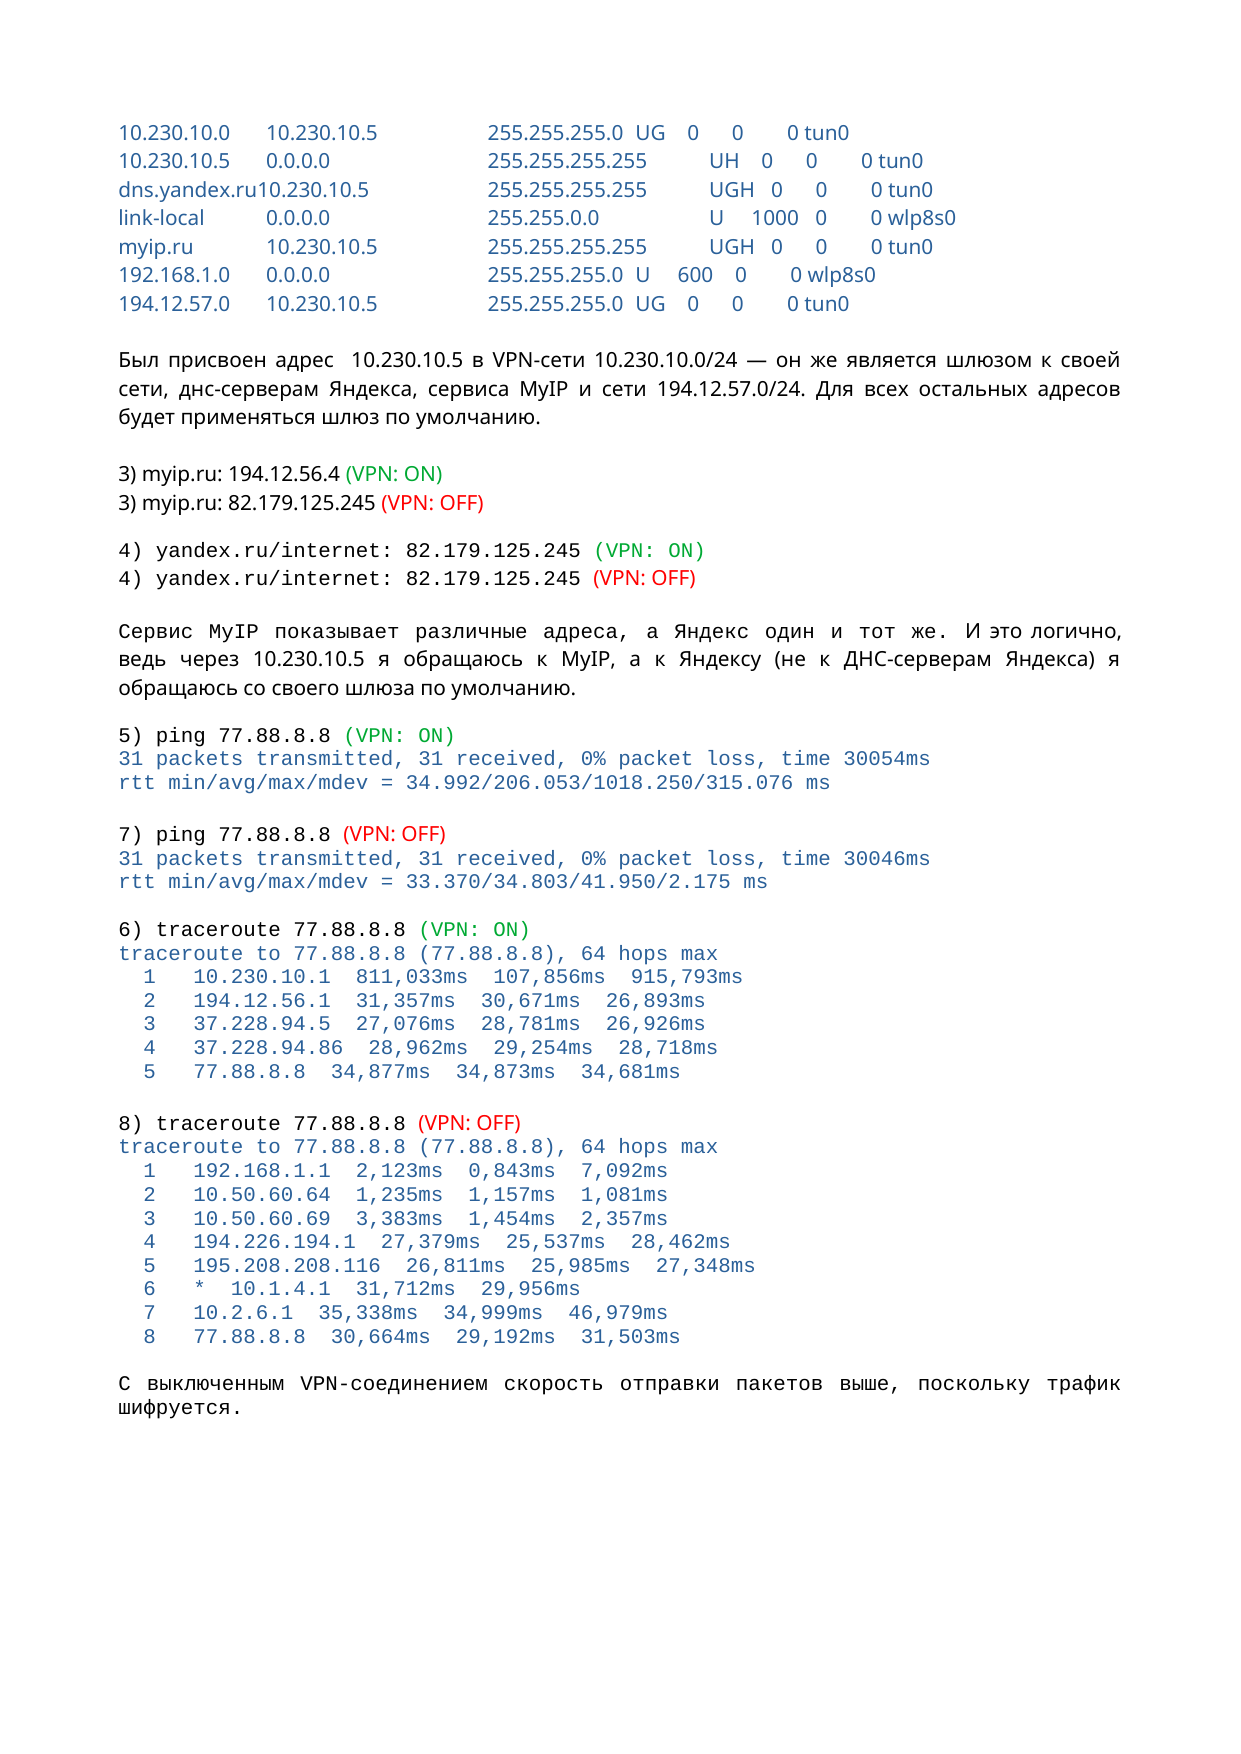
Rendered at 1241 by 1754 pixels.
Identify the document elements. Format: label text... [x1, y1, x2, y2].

text С выключенным VPN-соединением скорость отправки пакетов выше, поскольку трафик шифруется. [118, 1373, 1122, 1420]
text 10.230.10.5 0.0.0.0 255.255.255.255 UH 0 0 0 tun0 [118, 147, 1122, 175]
text 5) ping 77.88.8.8 (VPN: ON) [118, 725, 1122, 748]
text 4) yandex.ru/internet: 82.179.125.245 (VPN: ON) [118, 540, 1122, 563]
text 8 77.88.8.8 30,664ms 29,192ms 31,503ms [118, 1326, 1122, 1349]
text myip.ru 10.230.10.5 255.255.255.255 UGH 0 0 0 tun0 [118, 232, 1122, 260]
text rtt min/avg/max/mdev = 33.370/34.803/41.950/2.175 ms [118, 872, 1122, 895]
text 5 195.208.208.116 26,811ms 25,985ms 27,348ms [118, 1255, 1122, 1278]
text 1 10.230.10.1 811,033ms 107,856ms 915,793ms [118, 966, 1122, 990]
text link-local 0.0.0.0 255.255.0.0 U 1000 0 0 wlp8s0 [118, 203, 1122, 232]
text traceroute to 77.88.8.8 (77.88.8.8), 64 hops max [118, 942, 1122, 966]
text 7 10.2.6.1 35,338ms 34,999ms 46,979ms [118, 1302, 1122, 1326]
text traceroute to 77.88.8.8 (77.88.8.8), 64 hops max [118, 1137, 1122, 1160]
text Сервис MyIP показывает различные адреса, а Яндекс один и тот же. И это логично, ведь через 10.230.10.5 я обращаюсь к MyIP, а к Яндексу (не к ДНС-серверам Яндекса) я обращаюсь со своего шлюза по умолчанию. [118, 616, 1122, 701]
text 6) traceroute 77.88.8.8 (VPN: ON) [118, 919, 1122, 942]
text 3) myip.ru: 194.12.56.4 (VPN: ON) [118, 459, 1122, 488]
text 2 194.12.56.1 31,357ms 30,671ms 26,893ms [118, 990, 1122, 1013]
text 4) yandex.ru/internet: 82.179.125.245 (VPN: OFF) [118, 563, 1122, 592]
text 3) myip.ru: 82.179.125.245 (VPN: OFF) [118, 488, 1122, 516]
text Был присвоен адрес 10.230.10.5 в VPN-сети 10.230.10.0/24 — он же является шлюзом к своей сети, днс-серверам Яндекса, сервиса MyIP и сети 194.12.57.0/24. Для всех остальных адресов будет применяться шлюз по умолчанию. [118, 346, 1122, 431]
text 4 194.226.194.1 27,379ms 25,537ms 28,462ms [118, 1231, 1122, 1255]
text rtt min/avg/max/mdev = 34.992/206.053/1018.250/315.076 ms [118, 772, 1122, 796]
text 1 192.168.1.1 2,123ms 0,843ms 7,092ms [118, 1160, 1122, 1184]
text 5 77.88.8.8 34,877ms 34,873ms 34,681ms [118, 1061, 1122, 1084]
text 2 10.50.60.64 1,235ms 1,157ms 1,081ms [118, 1184, 1122, 1207]
text 31 packets transmitted, 31 received, 0% packet loss, time 30054ms [118, 748, 1122, 772]
text dns.yandex.ru10.230.10.5 255.255.255.255 UGH 0 0 0 tun0 [118, 175, 1122, 203]
text 10.230.10.0 10.230.10.5 255.255.255.0 UG 0 0 0 tun0 [118, 118, 1122, 147]
text 3 37.228.94.5 27,076ms 28,781ms 26,926ms [118, 1013, 1122, 1037]
text 4 37.228.94.86 28,962ms 29,254ms 28,718ms [118, 1037, 1122, 1061]
text 3 10.50.60.69 3,383ms 1,454ms 2,357ms [118, 1207, 1122, 1231]
text 7) ping 77.88.8.8 (VPN: OFF) [118, 819, 1122, 848]
text 8) traceroute 77.88.8.8 (VPN: OFF) [118, 1108, 1122, 1137]
text 194.12.57.0 10.230.10.5 255.255.255.0 UG 0 0 0 tun0 [118, 289, 1122, 317]
text 6 * 10.1.4.1 31,712ms 29,956ms [118, 1278, 1122, 1302]
text 31 packets transmitted, 31 received, 0% packet loss, time 30046ms [118, 848, 1122, 872]
text 192.168.1.0 0.0.0.0 255.255.255.0 U 600 0 0 wlp8s0 [118, 260, 1122, 289]
